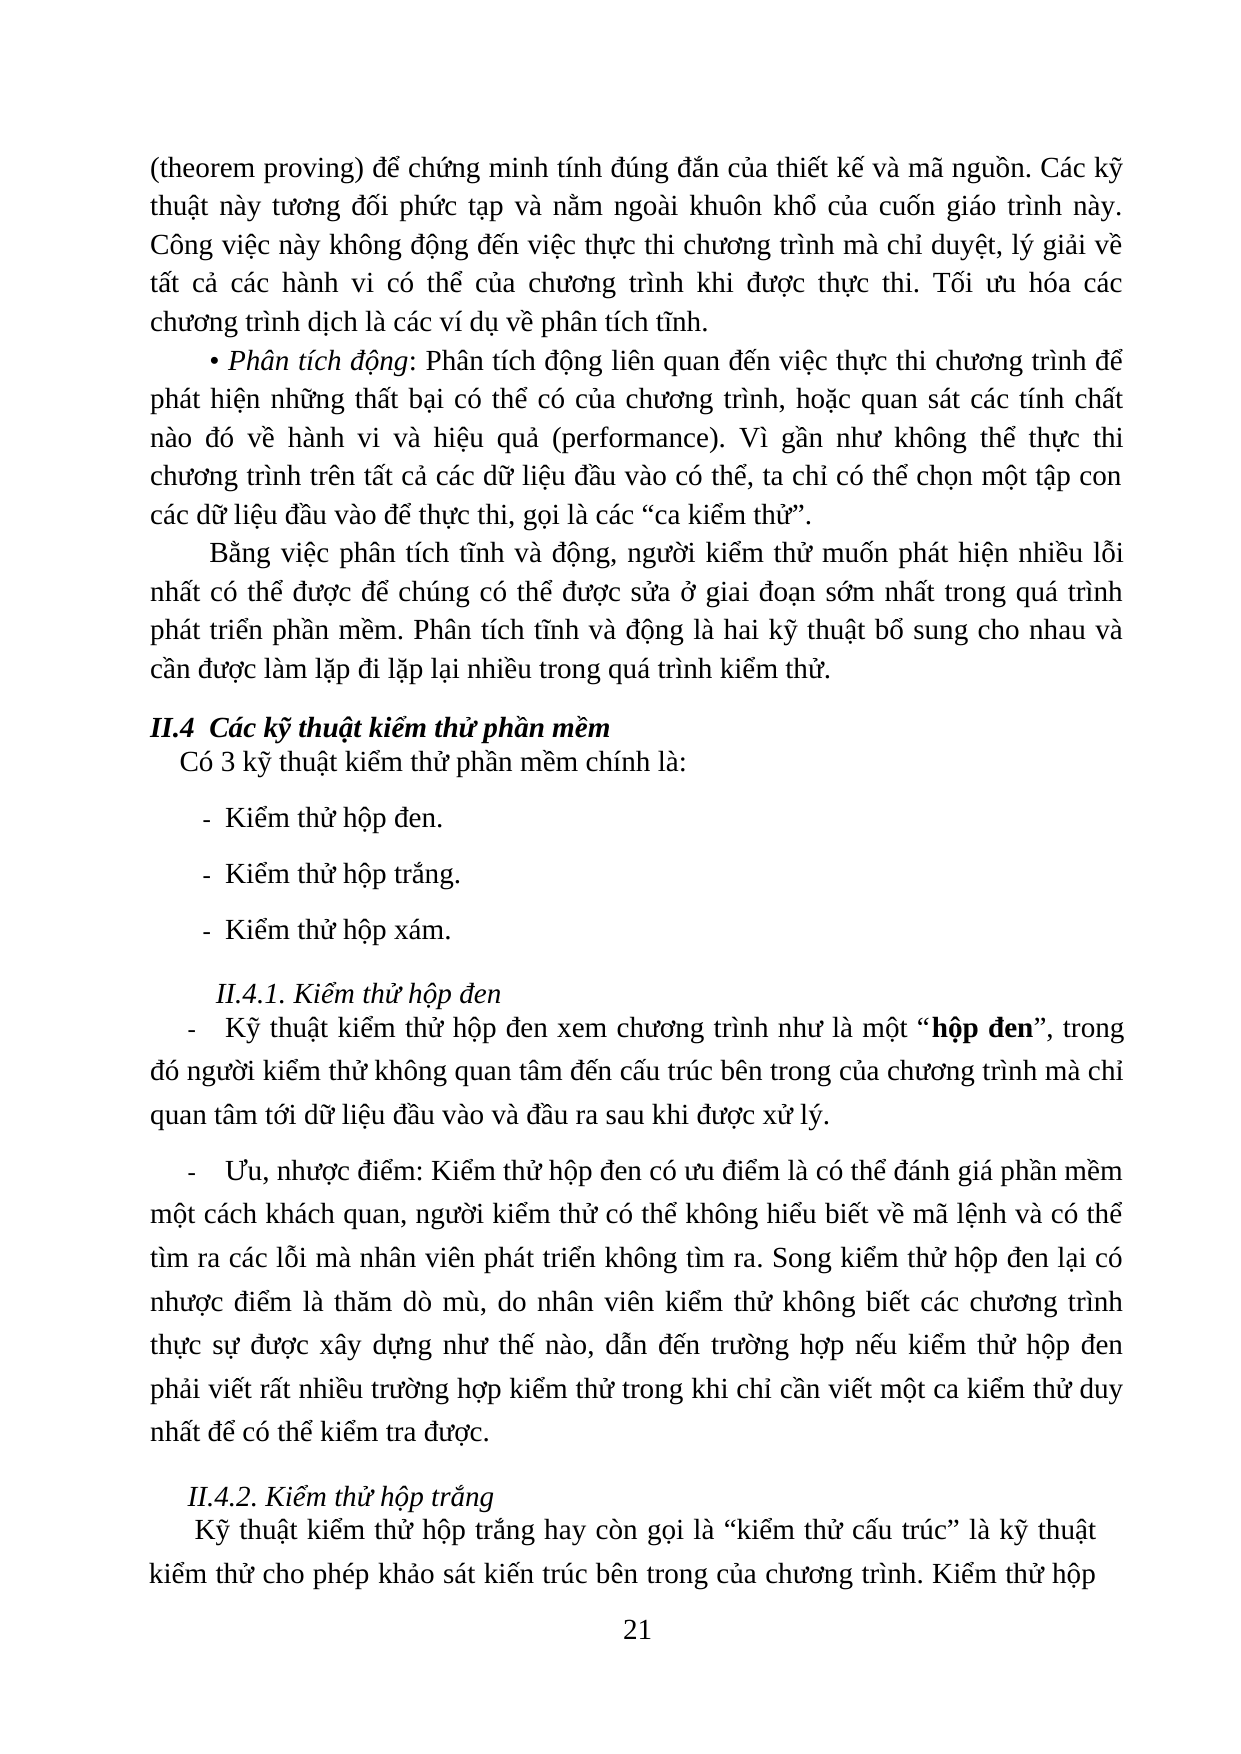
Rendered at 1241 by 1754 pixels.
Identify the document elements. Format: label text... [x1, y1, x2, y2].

list Kiểm thử hộp đen. [165, 800, 1124, 833]
text (theorem proving) để chứng minh tính đúng đắn của thiết kế và mã nguồn. Các kỹ thuật này tương đối phức tạp và nằm ngoài khuôn khổ của cuốn giáo trình này. Công việc này không động đến việc thực thi chương trình mà chỉ duyệt, lý giải về tất cả các hành vi có thể của chương trình khi được thực thi. Tối ưu hóa các chương trình dịch là các ví dụ về phân tích tĩnh. [150, 150, 1125, 338]
list Kiểm thử hộp xám. [165, 912, 1124, 946]
list Kiểm thử hộp trắng. [165, 856, 1124, 889]
text Có 3 kỹ thuật kiểm thử phần mềm chính là: [165, 744, 1125, 777]
subtitle II.4.2. Kiểm thử hộp trắng [187, 1479, 1125, 1512]
subtitle II.4 Các kỹ thuật kiểm thử phần mềm [150, 710, 1125, 744]
text • Phân tích động: Phân tích động liên quan đến việc thực thi chương trình để phát hiện những thất bại có thể có của chương trình, hoặc quan sát các tính chất nào đó về hành vi và hiệu quả (performance). Vì gần như không thể thực thi chương trình trên tất cả các dữ liệu đầu vào có thể, ta chỉ có thể chọn một tập con các dữ liệu đầu vào để thực thi, gọi là các “ca kiểm thử”. [150, 343, 1125, 530]
list Kỹ thuật kiểm thử hộp đen xem chương trình như là một “hộp đen”, trong đó người kiểm thử không quan tâm đến cấu trúc bên trong của chương trình mà chỉ quan tâm tới dữ liệu đầu vào và đầu ra sau khi được xử lý. [150, 1010, 1124, 1131]
subtitle II.4.1. Kiểm thử hộp đen [216, 976, 1125, 1010]
text Bằng việc phân tích tĩnh và động, người kiểm thử muốn phát hiện nhiều lỗi nhất có thể được để chúng có thể được sửa ở giai đoạn sớm nhất trong quá trình phát triển phần mềm. Phân tích tĩnh và động là hai kỹ thuật bổ sung cho nhau và cần được làm lặp đi lặp lại nhiều trong quá trình kiểm thử. [150, 535, 1125, 684]
text Kỹ thuật kiểm thử hộp trắng hay còn gọi là “kiểm thử cấu trúc” là kỹ thuật kiểm thử cho phép khảo sát kiến trúc bên trong của chương trình. Kiểm thử hộp [149, 1512, 1098, 1589]
list Ưu, nhược điểm: Kiểm thử hộp đen có ưu điểm là có thể đánh giá phần mềm một cách khách quan, người kiểm thử có thể không hiểu biết về mã lệnh và có thể tìm ra các lỗi mà nhân viên phát triển không tìm ra. Song kiểm thử hộp đen lại có nhược điểm là thăm dò mù, do nhân viên kiểm thử không biết các chương trình thực sự được xây dựng như thế nào, dẫn đến trường hợp nếu kiểm thử hộp đen phải viết rất nhiều trường hợp kiểm thử trong khi chỉ cần viết một ca kiểm thử duy nhất để có thể kiểm tra được. [150, 1153, 1124, 1448]
